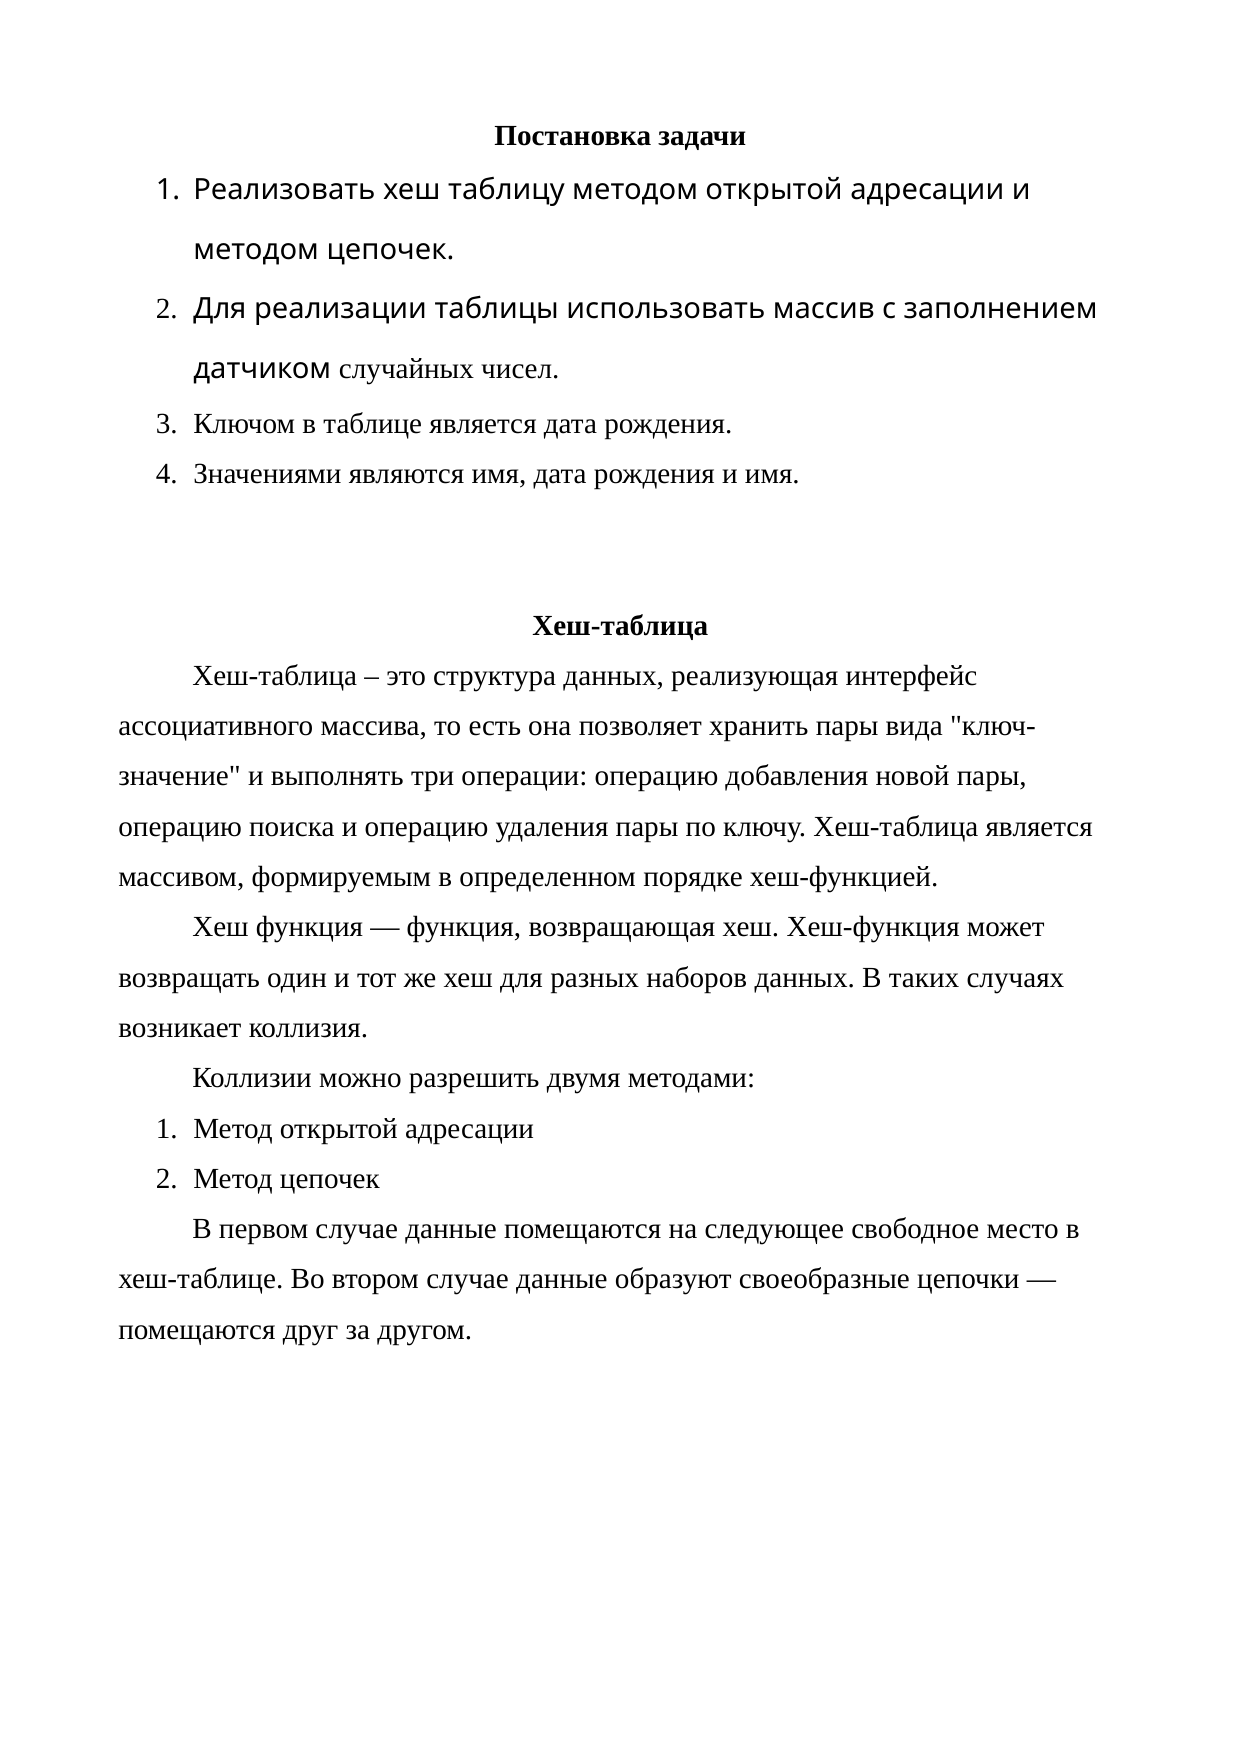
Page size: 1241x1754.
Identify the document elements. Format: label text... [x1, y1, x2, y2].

list Ключом в таблице является дата рождения. [156, 406, 1122, 440]
list Значениями являются имя, дата рождения и имя. [156, 457, 1122, 490]
list Реализовать хеш таблицу методом открытой адресации и методом цепочек. [156, 168, 1122, 268]
text Хеш-таблица – это структура данных, реализующая интерфейс ассоциативного массива, то есть она позволяет хранить пары вида "ключ- значение" и выполнять три операции: операцию добавления новой пары, операцию поиска и операцию удаления пары по ключу. Хеш-таблица является массивом, формируемым в определенном порядке хеш-функцией. [118, 658, 1122, 893]
list Метод открытой адресации [156, 1111, 1122, 1144]
text Хеш-таблица [118, 608, 1122, 641]
text Постановка задачи [118, 118, 1122, 152]
list Метод цепочек [156, 1161, 1122, 1194]
list Для реализации таблицы использовать массив с заполнением датчиком случайных чисел. [156, 287, 1122, 387]
text Хеш функция — функция, возвращающая хеш. Хеш-функция может возвращать один и тот же хеш для разных наборов данных. В таких случаях возникает коллизия. [118, 909, 1122, 1044]
text Коллизии можно разрешить двумя методами: [118, 1060, 1122, 1094]
text В первом случае данные помещаются на следующее свободное место в хеш-таблице. Во втором случае данные образуют своеобразные цепочки — помещаются друг за другом. [118, 1211, 1122, 1346]
